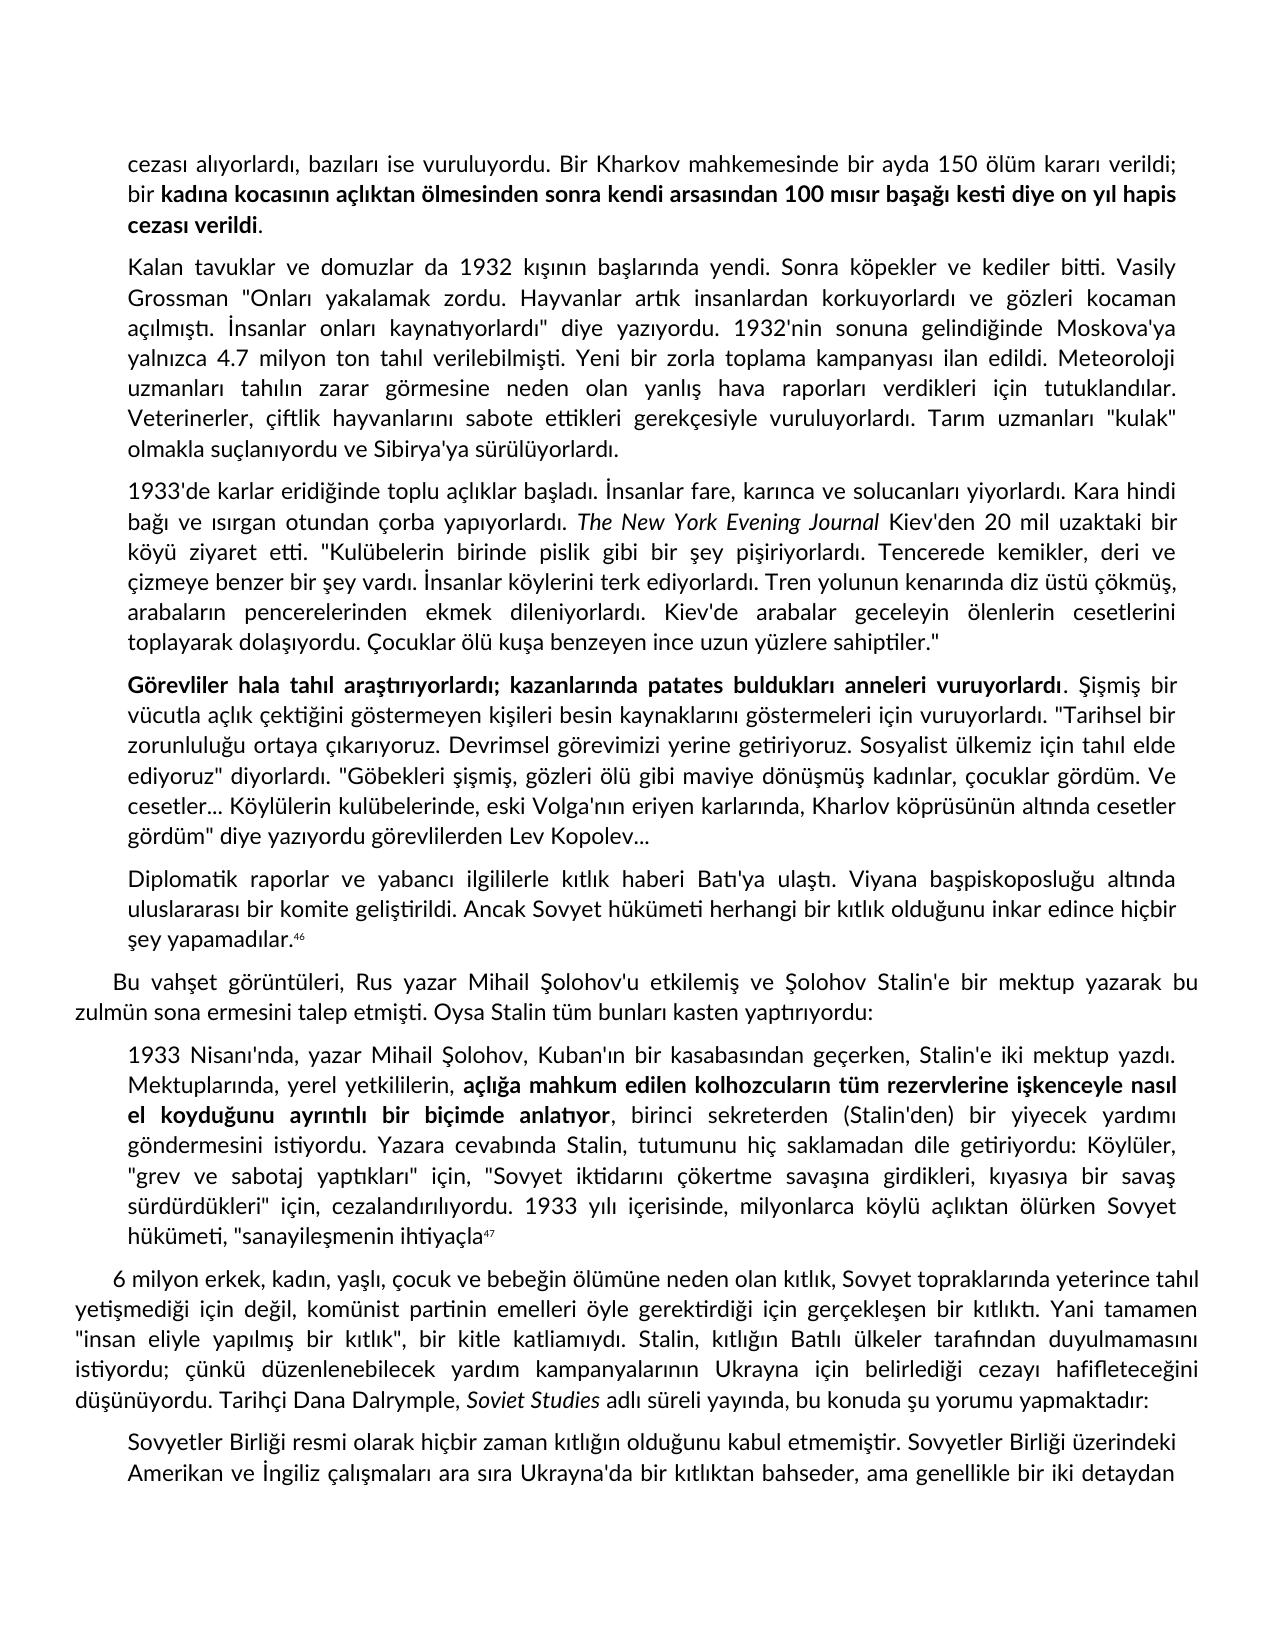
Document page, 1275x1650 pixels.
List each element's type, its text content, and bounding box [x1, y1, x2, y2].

text Sovyetler Birliği resmi olarak hiçbir zaman kıtlığın olduğunu kabul etmemiştir. Sovyetler Birliği üzerindeki Amerikan ve İngiliz çalışmaları ara sıra Ukrayna'da bir kıtlıktan bahseder, ama genellikle bir iki detaydan [127, 1428, 1177, 1486]
text 1933 Nisanı'nda, yazar Mihail Şolohov, Kuban'ın bir kasabasından geçerken, Stalin'e iki mektup yazdı. Mektuplarında, yerel yetkililerin, açlığa mahkum edilen kolhozcuların tüm rezervlerine işkenceyle nasıl el koyduğunu ayrıntılı bir biçimde anlatıyor, birinci sekreterden (Stalin'den) bir yiyecek yardımı göndermesini istiyordu. Yazara cevabında Stalin, tutumunu hiç saklamadan dile getiriyordu: Köylüler, "grev ve sabotaj yaptıkları" için, "Sovyet iktidarını çökertme savaşına girdikleri, kıyasıya bir savaş sürdürdükleri" için, cezalandırılıyordu. 1933 yılı içerisinde, milyonlarca köylü açlıktan ölürken Sovyet hükümeti, "sanayileşmenin ihtiyaçla47 [127, 1041, 1177, 1249]
text Kalan tavuklar ve domuzlar da 1932 kışının başlarında yendi. Sonra köpekler ve kediler bitti. Vasily Grossman "Onları yakalamak zordu. Hayvanlar artık insanlardan korkuyorlardı ve gözleri kocaman açılmıştı. İnsanlar onları kaynatıyorlardı" diye yazıyordu. 1932'nin sonuna gelindiğinde Moskova'ya yalnızca 4.7 milyon ton tahıl verilebilmişti. Yeni bir zorla toplama kampanyası ilan edildi. Meteoroloji uzmanları tahılın zarar görmesine neden olan yanlış hava raporları verdikleri için tutuklandılar. Veterinerler, çiftlik hayvanlarını sabote ettikleri gerekçesiyle vuruluyorlardı. Tarım uzmanları "kulak" olmakla suçlanıyordu ve Sibirya'ya sürülüyorlardı. [127, 253, 1177, 462]
text Görevliler hala tahıl araştırıyorlardı; kazanlarında patates buldukları anneleri vuruyorlardı. Şişmiş bir vücutla açlık çektiğini göstermeyen kişileri besin kaynaklarını göstermeleri için vuruyorlardı. "Tarihsel bir zorunluluğu ortaya çıkarıyoruz. Devrimsel görevimizi yerine getiriyoruz. Sosyalist ülkemiz için tahıl elde ediyoruz" diyorlardı. "Göbekleri şişmiş, gözleri ölü gibi maviye dönüşmüş kadınlar, çocuklar gördüm. Ve cesetler... Köylülerin kulübelerinde, eski Volga'nın eriyen karlarında, Kharlov köprüsünün altında cesetler gördüm" diye yazıyordu görevlilerden Lev Kopolev... [127, 671, 1177, 849]
text Bu vahşet görüntüleri, Rus yazar Mihail Şolohov'u etkilemiş ve Şolohov Stalin'e bir mektup yazarak bu zulmün sona ermesini talep etmişti. Oysa Stalin tüm bunları kasten yaptırıyordu: [75, 968, 1200, 1025]
text 6 milyon erkek, kadın, yaşlı, çocuk ve bebeğin ölümüne neden olan kıtlık, Sovyet topraklarında yeterince tahıl yetişmediği için değil, komünist partinin emelleri öyle gerektirdiği için gerçekleşen bir kıtlıktı. Yani tamamen "insan eliyle yapılmış bir kıtlık", bir kitle katliamıydı. Stalin, kıtlığın Batılı ülkeler tarafından duyulmamasını istiyordu; çünkü düzenlenebilecek yardım kampanyalarının Ukrayna için belirlediği cezayı hafifleteceğini düşünüyordu. Tarihçi Dana Dalrymple, Soviet Studies adlı süreli yayında, bu konuda şu yorumu yapmaktadır: [75, 1264, 1200, 1413]
text Diplomatik raporlar ve yabancı ilgililerle kıtlık haberi Batı'ya ulaştı. Viyana başpiskoposluğu altında uluslararası bir komite geliştirildi. Ancak Sovyet hükümeti herhangi bir kıtlık olduğunu inkar edince hiçbir şey yapamadılar.46 [127, 864, 1177, 952]
text cezası alıyorlardı, bazıları ise vuruluyordu. Bir Kharkov mahkemesinde bir ayda 150 ölüm kararı verildi; bir kadına kocasının açlıktan ölmesinden sonra kendi arsasından 100 mısır başağı kesti diye on yıl hapis cezası verildi. [127, 150, 1177, 238]
text 1933'de karlar eridiğinde toplu açlıklar başladı. İnsanlar fare, karınca ve solucanları yiyorlardı. Kara hindi bağı ve ısırgan otundan çorba yapıyorlardı. The New York Evening Journal Kiev'den 20 mil uzaktaki bir köyü ziyaret etti. "Kulübelerin birinde pislik gibi bir şey pişiriyorlardı. Tencerede kemikler, deri ve çizmeye benzer bir şey vardı. İnsanlar köylerini terk ediyorlardı. Tren yolunun kenarında diz üstü çökmüş, arabaların pencerelerinden ekmek dileniyorlardı. Kiev'de arabalar geceleyin ölenlerin cesetlerini toplayarak dolaşıyordu. Çocuklar ölü kuşa benzeyen ince uzun yüzlere sahiptiler." [127, 477, 1177, 656]
